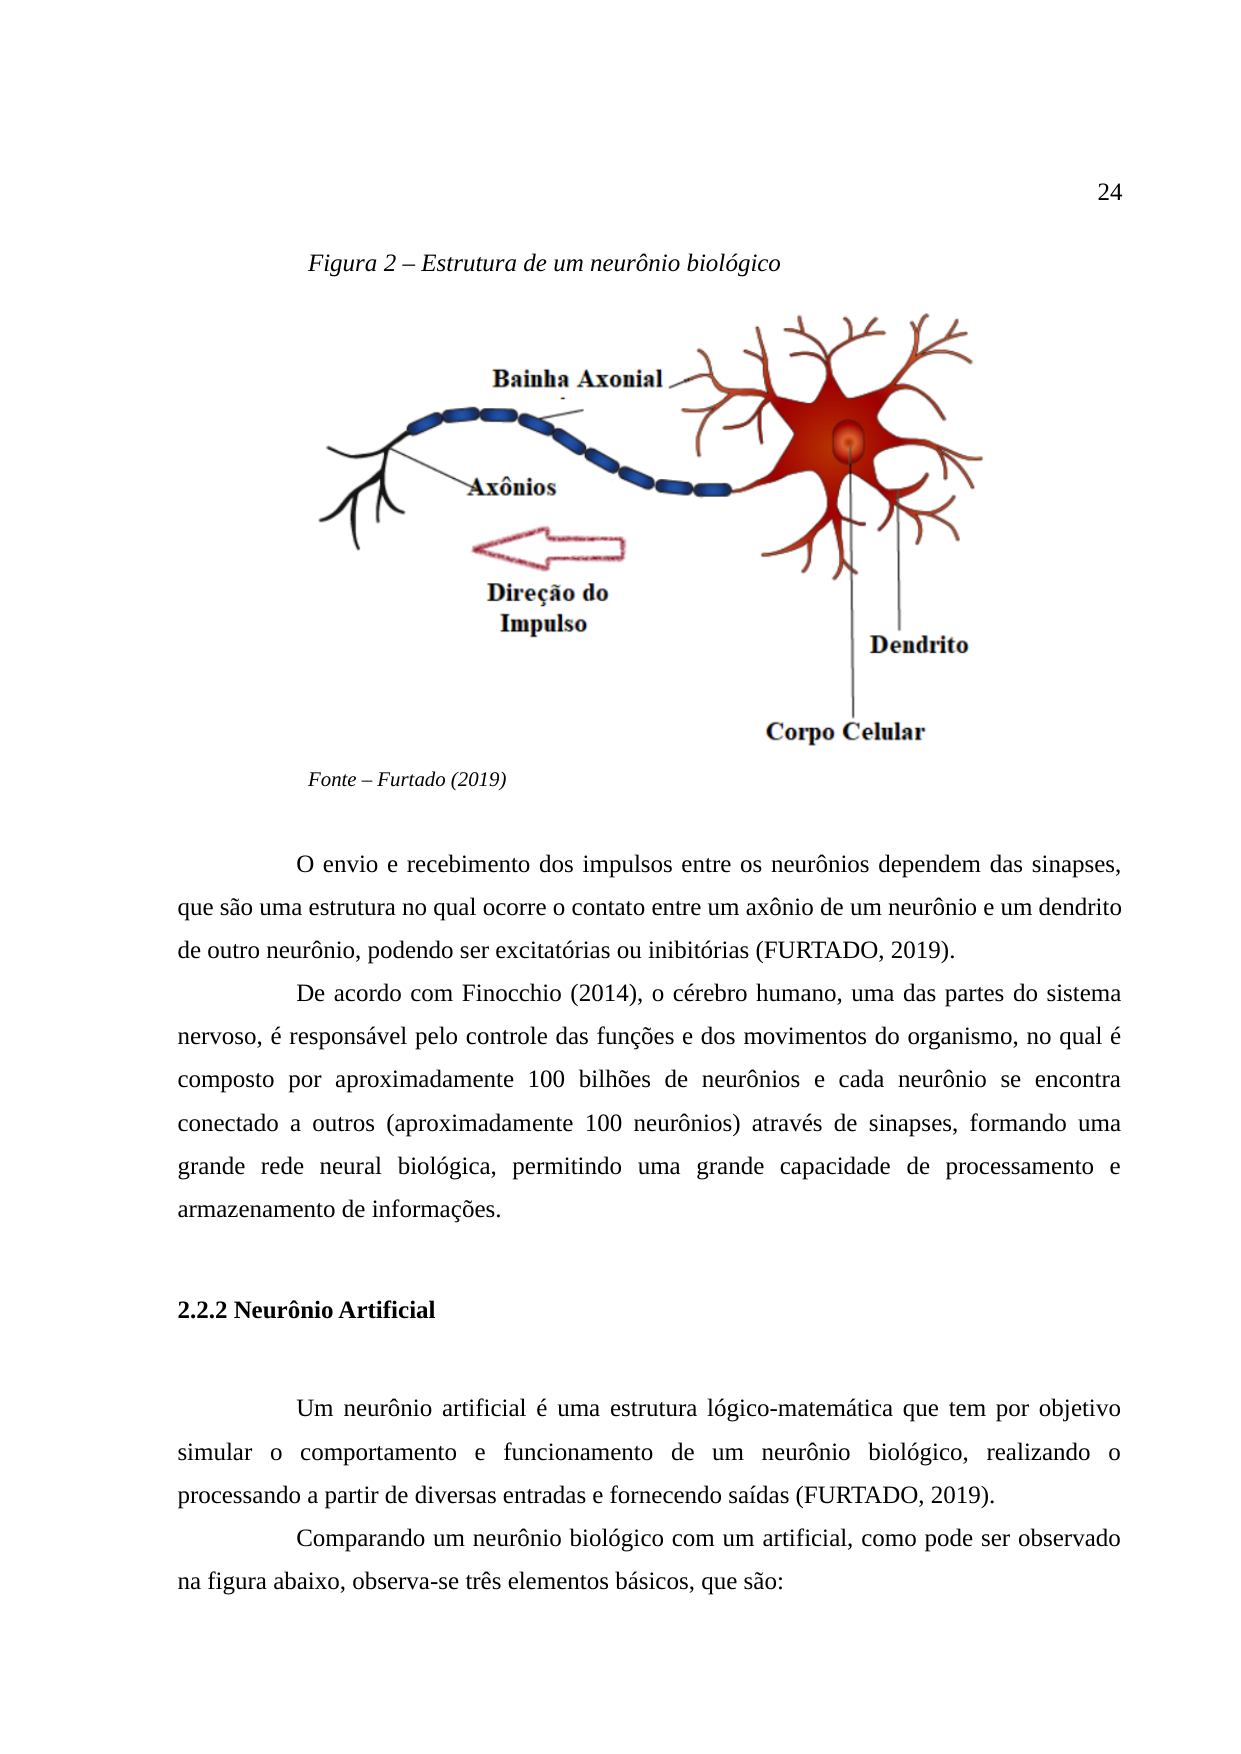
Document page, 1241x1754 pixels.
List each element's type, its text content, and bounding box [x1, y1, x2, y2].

text Comparando um neurônio biológico com um artificial, como pode ser observado na figura abaixo, observa-se três elementos básicos, que são: [177, 1523, 1122, 1595]
text De acordo com Finocchio (2014), o cérebro humano, uma das partes do sistema nervoso, é responsável pelo controle das funções e dos movimentos do organismo, no qual é composto por aproximadamente 100 bilhões de neurônios e cada neurônio se encontra conectado a outros (aproximadamente 100 neurônios) através de sinapses, formando uma grande rede neural biológica, permitindo uma grande capacidade de processamento e armazenamento de informações. [177, 978, 1122, 1223]
text Um neurônio artificial é uma estrutura lógico-matemática que tem por objetivo simular o comportamento e funcionamento de um neurônio biológico, realizando o processando a partir de diversas entradas e fornecendo saídas (FURTADO, 2019). [177, 1393, 1122, 1508]
text Fonte – Furtado (2019) [308, 756, 991, 791]
subtitle 2.2.2 Neurônio Artificial [177, 1295, 1122, 1323]
picture [307, 301, 992, 756]
text O envio e recebimento dos impulsos entre os neurônios dependem das sinapses, que são uma estrutura no qual ocorre o contato entre um axônio de um neurônio e um dendrito de outro neurônio, podendo ser excitatórias ou inibitórias (FURTADO, 2019). [177, 849, 1122, 964]
text Figura 2 – Estrutura de um neurônio biológico [308, 248, 991, 277]
